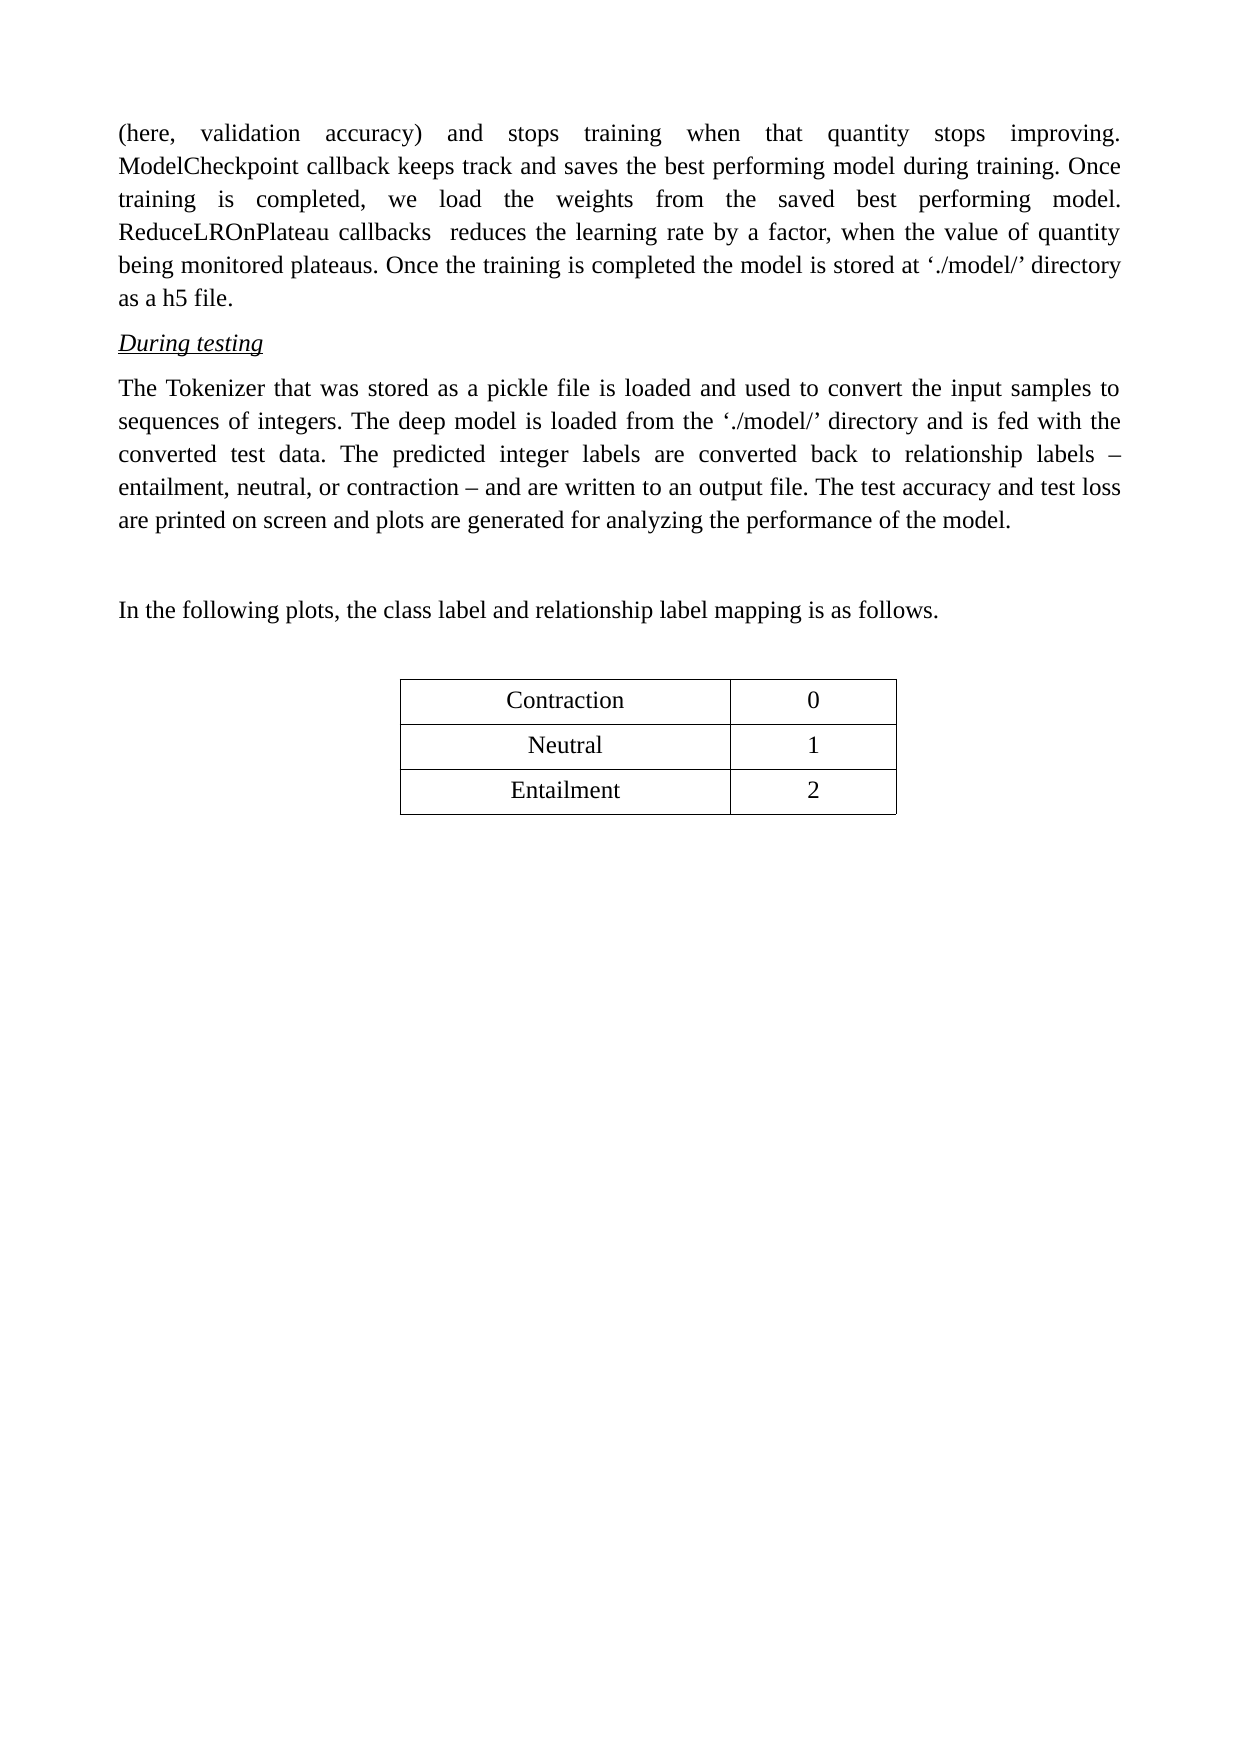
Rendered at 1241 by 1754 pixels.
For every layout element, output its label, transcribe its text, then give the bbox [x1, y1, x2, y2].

table_cell Entailment [401, 770, 730, 814]
table_cell 2 [731, 770, 896, 814]
table_header 0 [731, 680, 896, 724]
table_cell 1 [731, 725, 896, 769]
text (here, validation accuracy) and stops training when that quantity stops improving. ModelCheckpoint callback keeps track and saves the best performing model during training. Once training is completed, we load the weights from the saved best performing model. ReduceLROnPlateau callbacks reduces the learning rate by a factor, when the value of quantity being monitored plateaus. Once the training is completed the model is stored at ‘./model/’ directory as a h5 file. [118, 118, 1122, 312]
text During testing [118, 328, 1122, 357]
table_cell Neutral [401, 725, 730, 769]
text In the following plots, the class label and relationship label mapping is as follows. [118, 595, 1122, 624]
text The Tokenizer that was stored as a pickle file is loaded and used to convert the input samples to sequences of integers. The deep model is loaded from the ‘./model/’ directory and is fed with the converted test data. The predicted integer labels are converted back to relationship labels – entailment, neutral, or contraction – and are written to an output file. The test accuracy and test loss are printed on screen and plots are generated for analyzing the performance of the model. [118, 373, 1122, 534]
table_header Contraction [401, 680, 730, 724]
